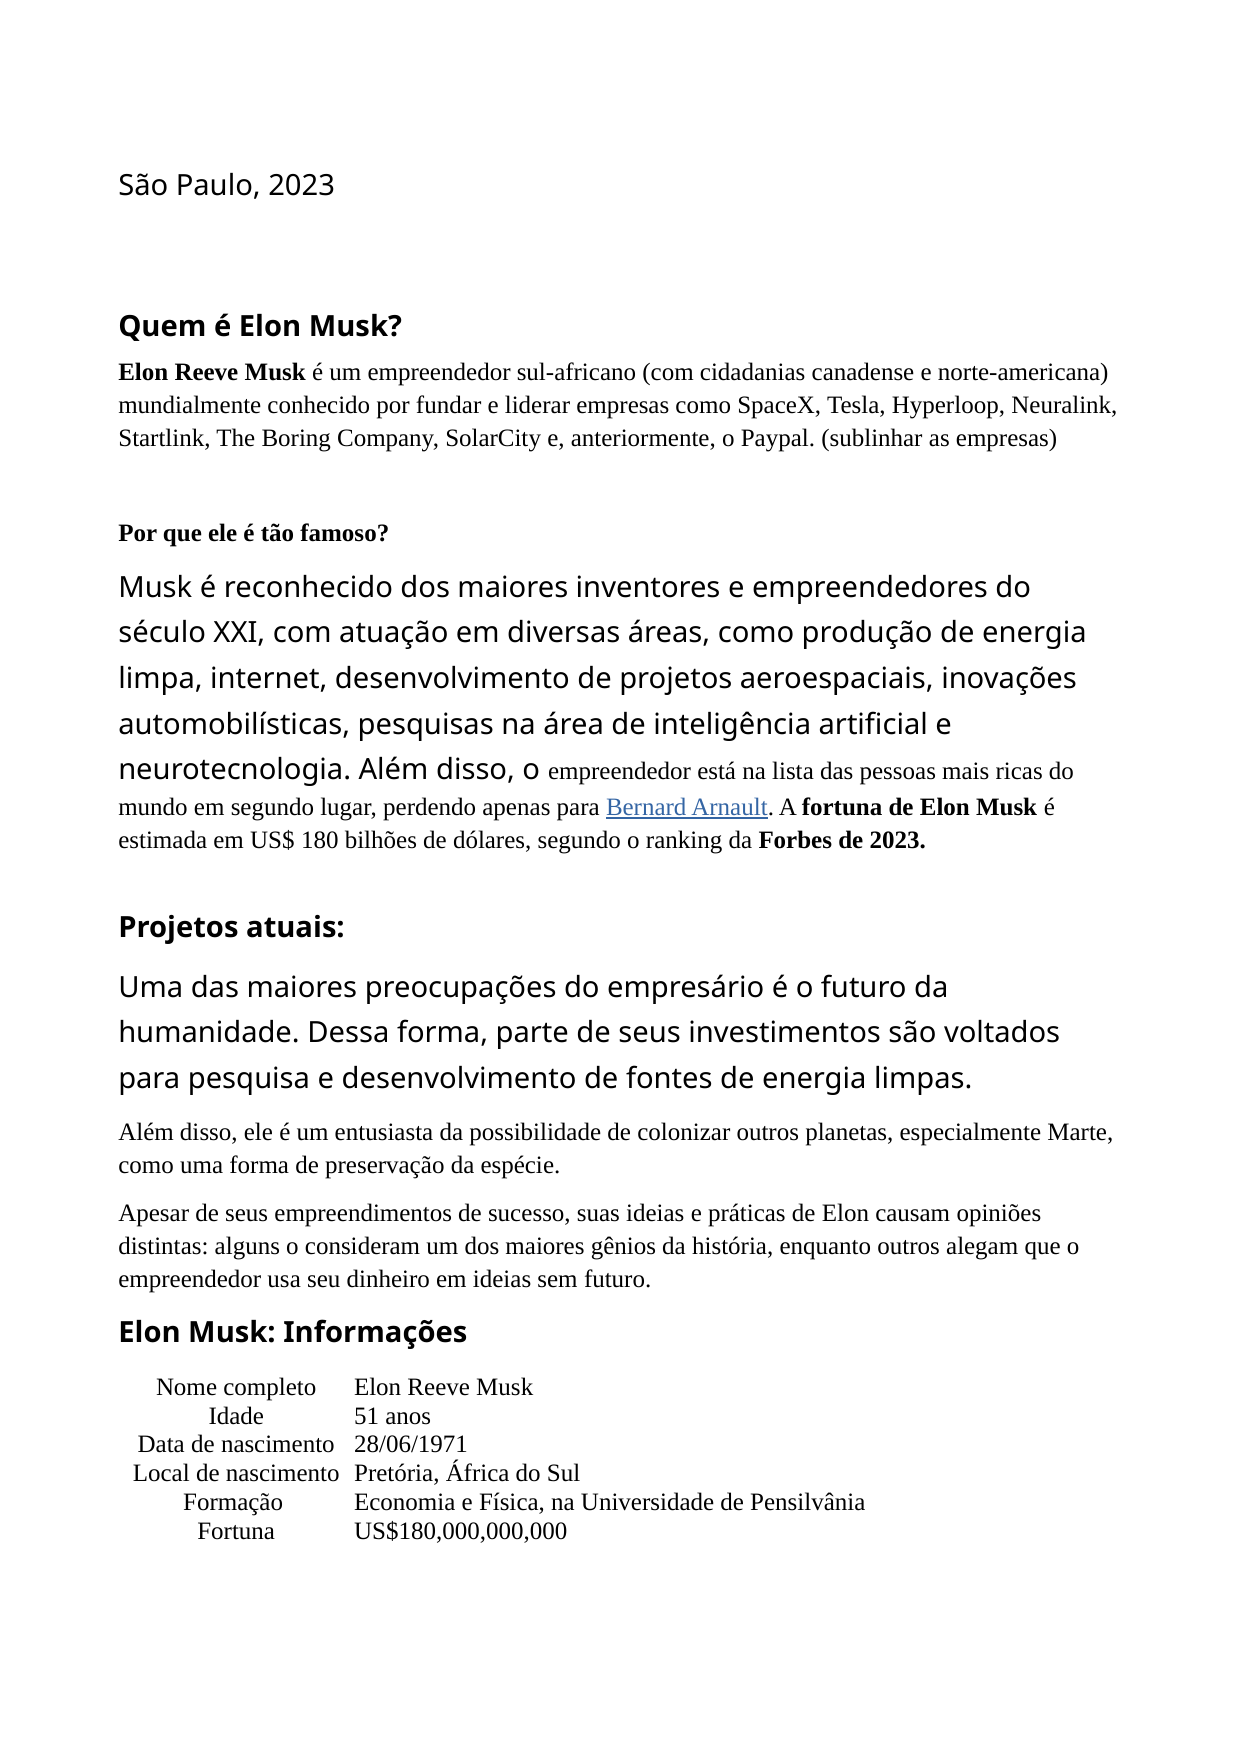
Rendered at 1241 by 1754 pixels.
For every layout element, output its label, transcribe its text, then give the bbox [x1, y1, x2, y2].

text São Paulo, 2023 [118, 118, 1122, 203]
table_cell 51 anos [354, 1401, 1122, 1429]
table_cell Pretória, África do Sul [354, 1458, 1122, 1487]
table_cell Data de nascimento [118, 1430, 354, 1458]
table_cell US$180,000,000,000 [354, 1516, 1122, 1544]
table_cell Fortuna [118, 1516, 354, 1544]
table_cell Idade [118, 1401, 354, 1429]
table_cell 28/06/1971 [354, 1430, 1122, 1458]
table_header Nome completo [118, 1372, 354, 1401]
subtitle Quem é Elon Musk? [118, 305, 1122, 345]
text Por que ele é tão famoso? [118, 518, 1122, 547]
table_cell Economia e Física, na Universidade de Pensilvânia [354, 1487, 1122, 1516]
text Apesar de seus empreendimentos de sucesso, suas ideias e práticas de Elon causam opiniões distintas: alguns o consideram um dos maiores gênios da história, enquanto outros alegam que o empreendedor usa seu dinheiro em ideias sem futuro. [118, 1198, 1122, 1293]
table_header Elon Reeve Musk [354, 1372, 1122, 1401]
text Além disso, ele é um entusiasta da possibilidade de colonizar outros planetas, especialmente Marte, como uma forma de preservação da espécie. [118, 1117, 1122, 1179]
text Musk é reconhecido dos maiores inventores e empreendedores do século XXI, com atuação em diversas áreas, como produção de energia limpa, internet, desenvolvimento de projetos aeroespaciais, inovações automobilísticas, pesquisas na área de inteligência artificial e neurotecnologia. Além disso, o empreendedor está na lista das pessoas mais ricas do mundo em segundo lugar, perdendo apenas para Bernard Arnault. A fortuna de Elon Musk é estimada em US$ 180 bilhões de dólares, segundo o ranking da Forbes de 2023. Projetos atuais: [118, 566, 1122, 946]
text Elon Musk: Informações [118, 1312, 1122, 1351]
table_cell Local de nascimento [118, 1458, 354, 1487]
text Uma das maiores preocupações do empresário é o futuro da humanidade. Dessa forma, parte de seus investimentos são voltados para pesquisa e desenvolvimento de fontes de energia limpas. [118, 966, 1122, 1097]
table_cell Formação [118, 1487, 354, 1516]
text Elon Reeve Musk é um empreendedor sul-africano (com cidadanias canadense e norte-americana) mundialmente conhecido por fundar e liderar empresas como SpaceX, Tesla, Hyperloop, Neuralink, Startlink, The Boring Company, SolarCity e, anteriormente, o Paypal. (sublinhar as empresas) [118, 357, 1122, 452]
